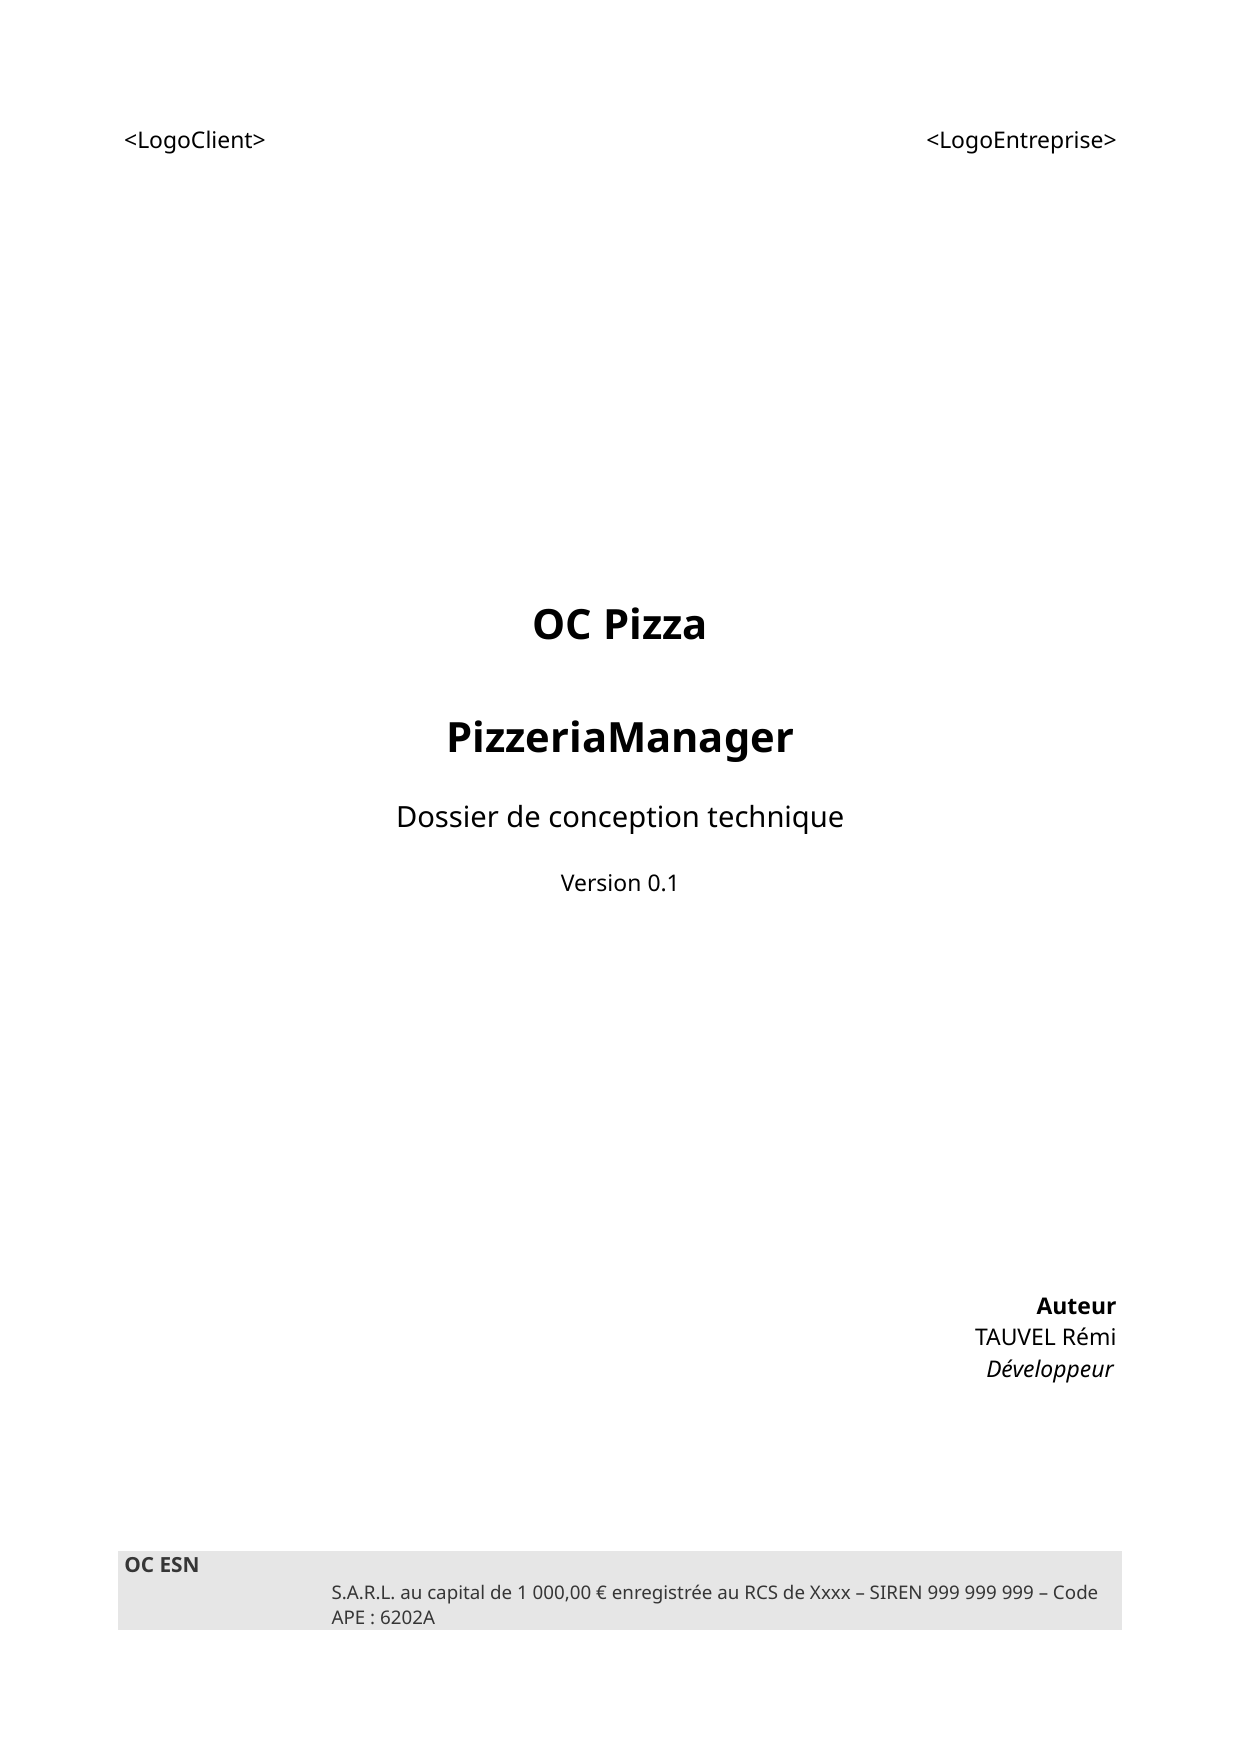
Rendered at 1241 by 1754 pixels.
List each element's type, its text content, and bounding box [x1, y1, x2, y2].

table_header OC Pizza PizzeriaManager Dossier de conception technique Version 0.1 [118, 227, 1122, 1266]
table_cell Auteur TAUVEL Rémi Développeur [118, 1266, 1122, 1408]
